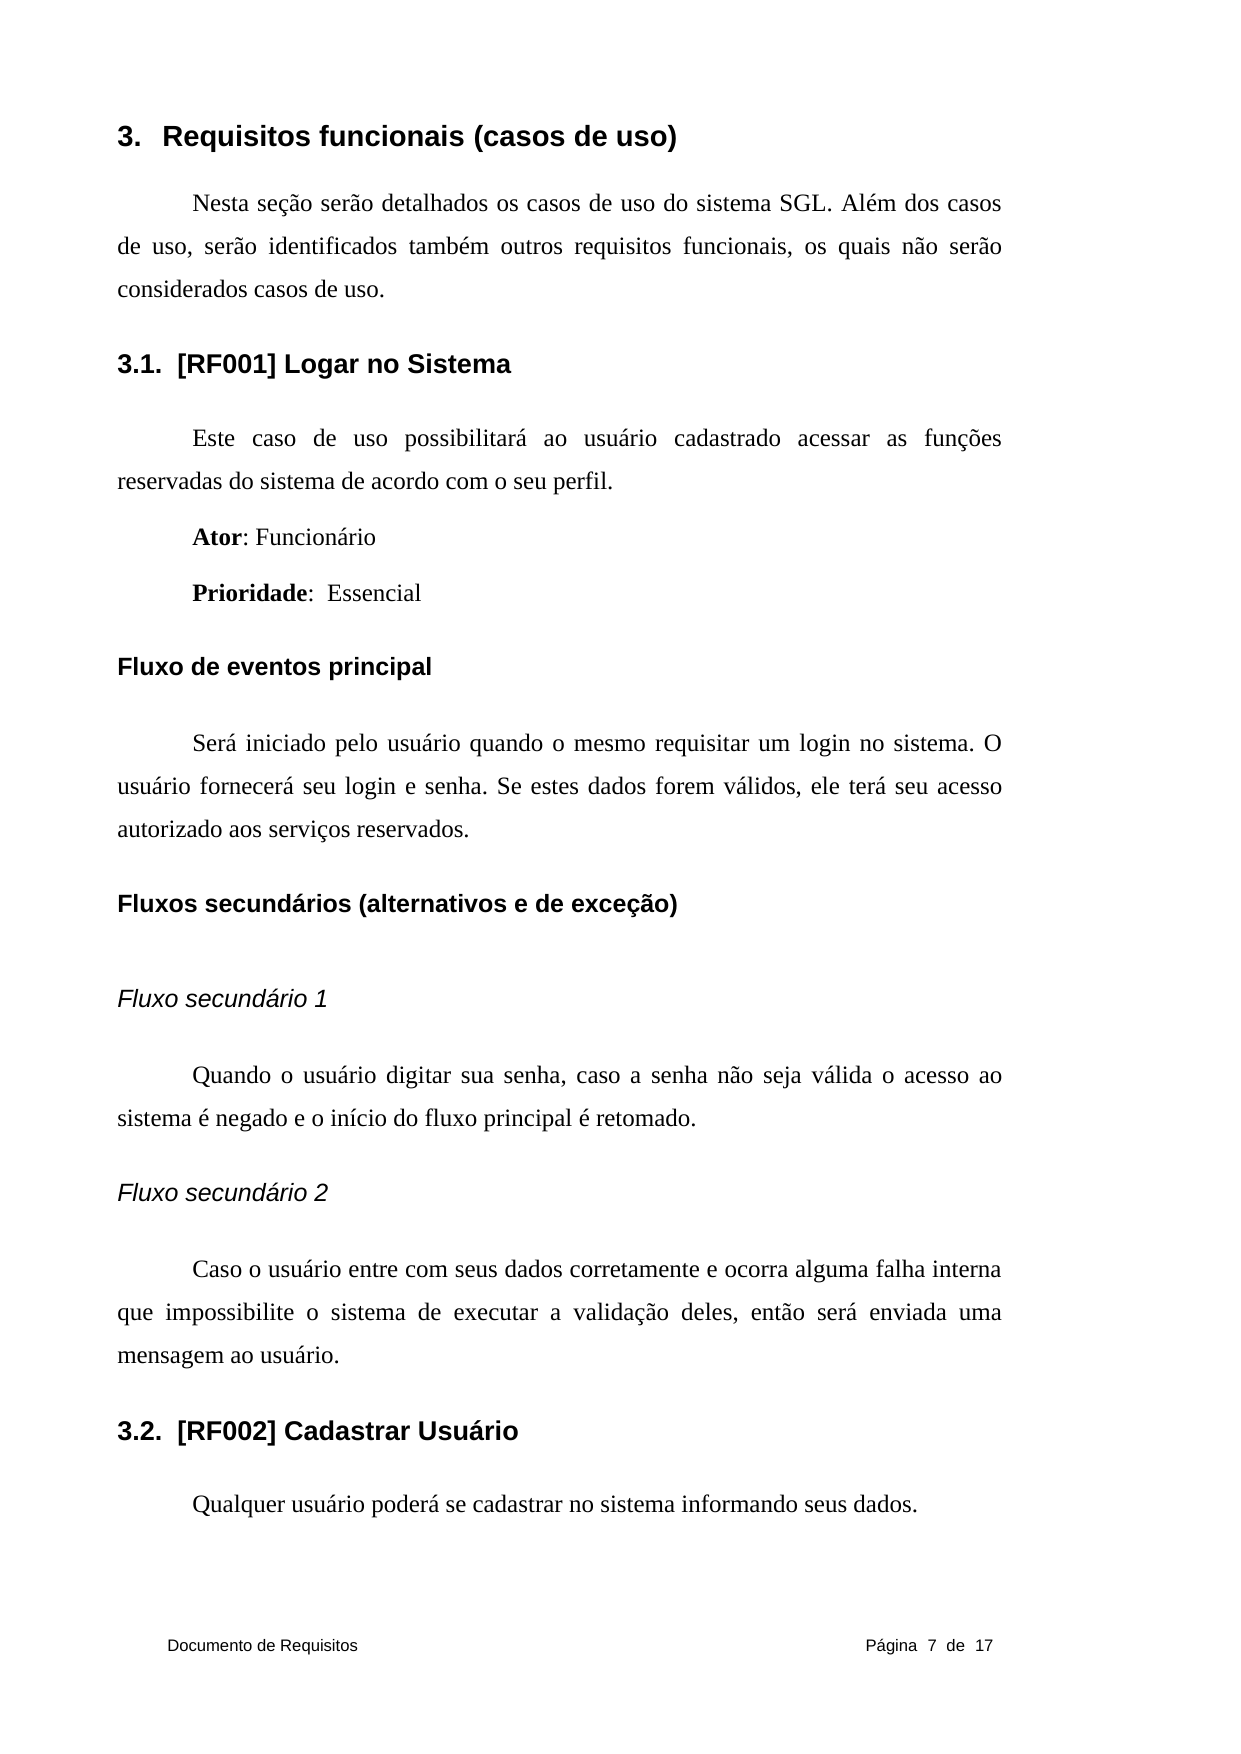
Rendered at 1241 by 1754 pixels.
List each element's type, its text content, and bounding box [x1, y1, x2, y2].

subtitle Fluxos secundários (alternativos e de exceção) [117, 889, 1003, 918]
subtitle Fluxo secundário 1 [117, 984, 1003, 1013]
subtitle [RF001] Logar no Sistema [117, 348, 1003, 379]
text Ator: Funcionário [117, 522, 1003, 551]
subtitle [RF002] Cadastrar Usuário [117, 1414, 1003, 1446]
subtitle Fluxo de eventos principal [117, 652, 1003, 681]
text Nesta seção serão detalhados os casos de uso do sistema SGL. Além dos casos de uso, serão identificados também outros requisitos funcionais, os quais não serão considerados casos de uso. [117, 188, 1003, 303]
text Qualquer usuário poderá se cadastrar no sistema informando seus dados. [117, 1489, 1003, 1518]
subtitle Fluxo secundário 2 [117, 1178, 1003, 1206]
text Será iniciado pelo usuário quando o mesmo requisitar um login no sistema. O usuário fornecerá seu login e senha. Se estes dados forem válidos, ele terá seu acesso autorizado aos serviços reservados. [117, 728, 1003, 843]
text Quando o usuário digitar sua senha, caso a senha não seja válida o acesso ao sistema é negado e o início do fluxo principal é retomado. [117, 1060, 1003, 1132]
text Este caso de uso possibilitará ao usuário cadastrado acessar as funções reservadas do sistema de acordo com o seu perfil. [117, 423, 1003, 495]
text Prioridade: Essencial [117, 578, 1003, 606]
subtitle Requisitos funcionais (casos de uso) [117, 118, 1003, 152]
text Caso o usuário entre com seus dados corretamente e ocorra alguma falha interna que impossibilite o sistema de executar a validação deles, então será enviada uma mensagem ao usuário. [117, 1254, 1003, 1369]
